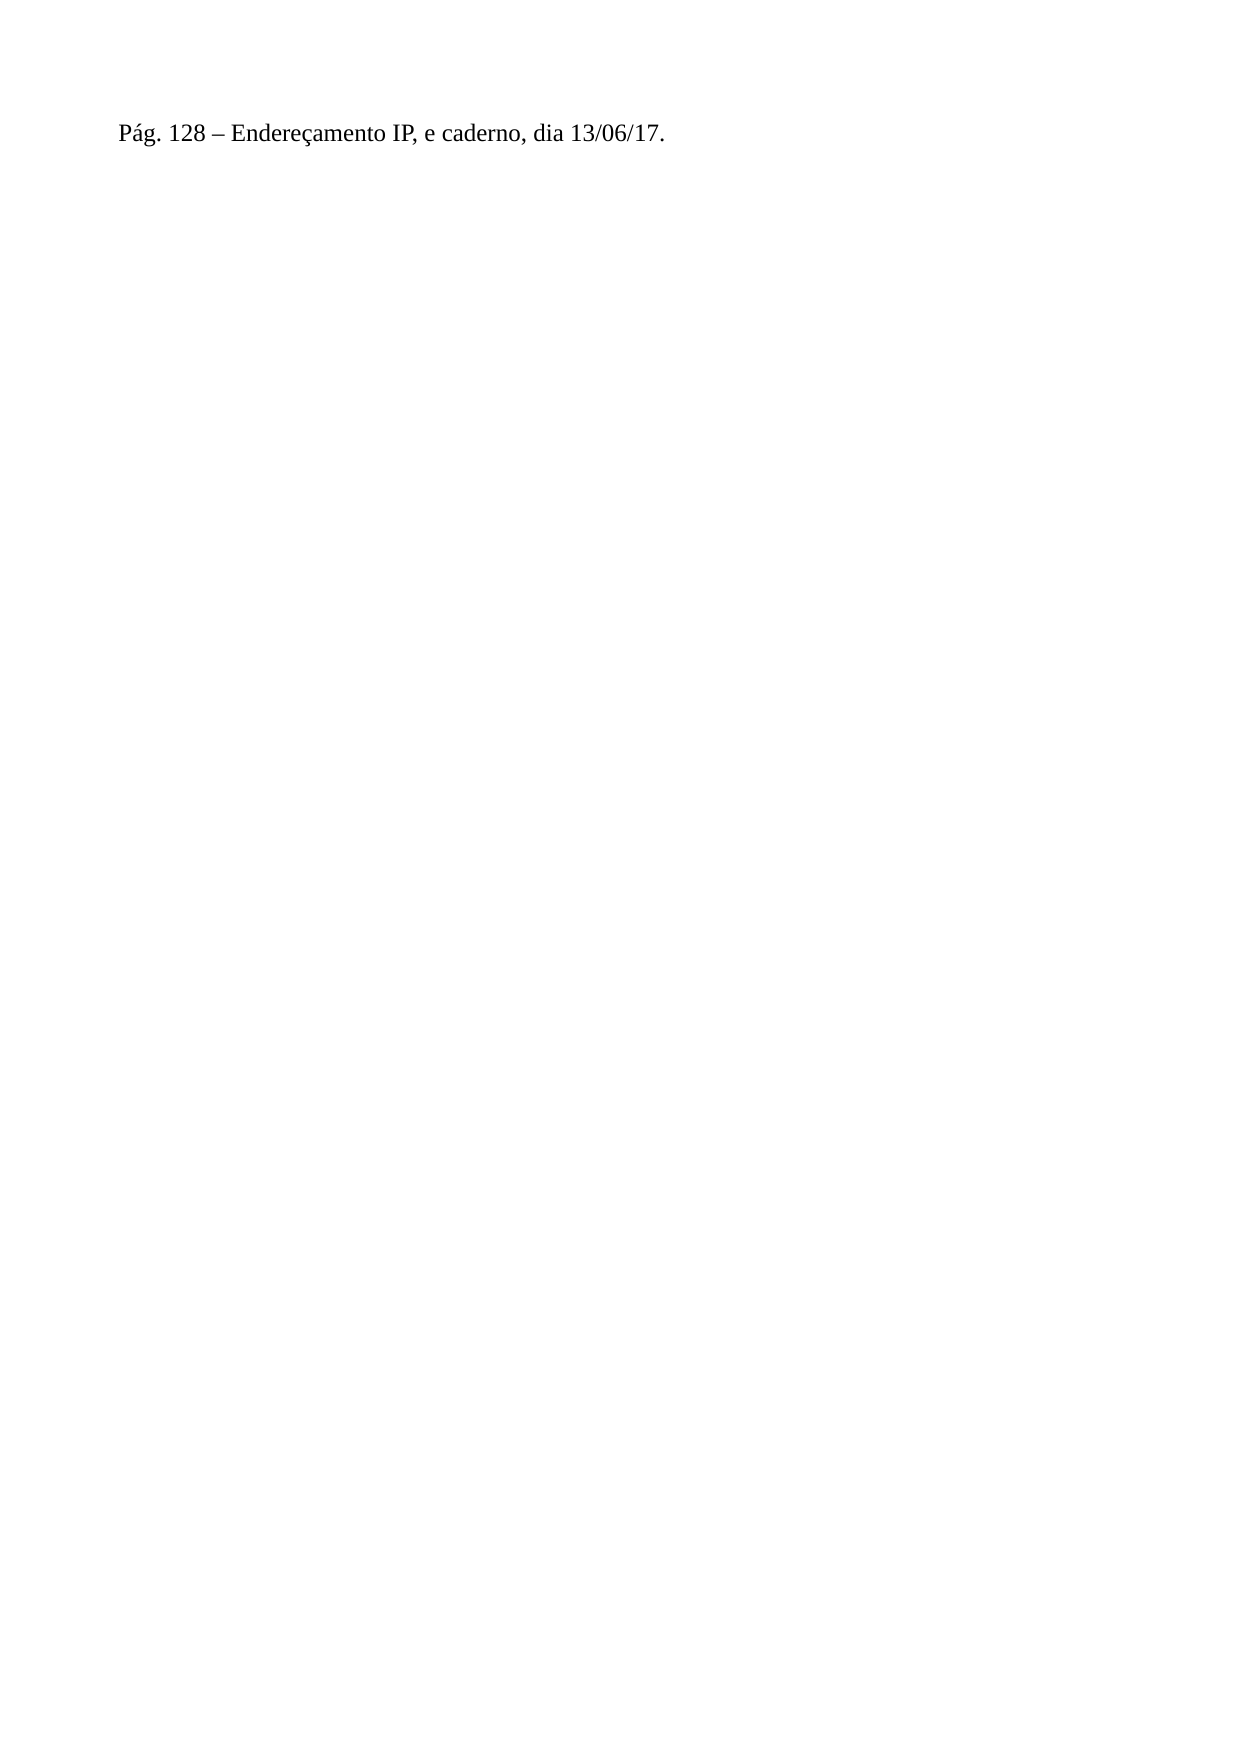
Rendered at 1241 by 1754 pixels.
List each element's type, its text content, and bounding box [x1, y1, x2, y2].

text Pág. 128 – Endereçamento IP, e caderno, dia 13/06/17. [118, 118, 1122, 147]
